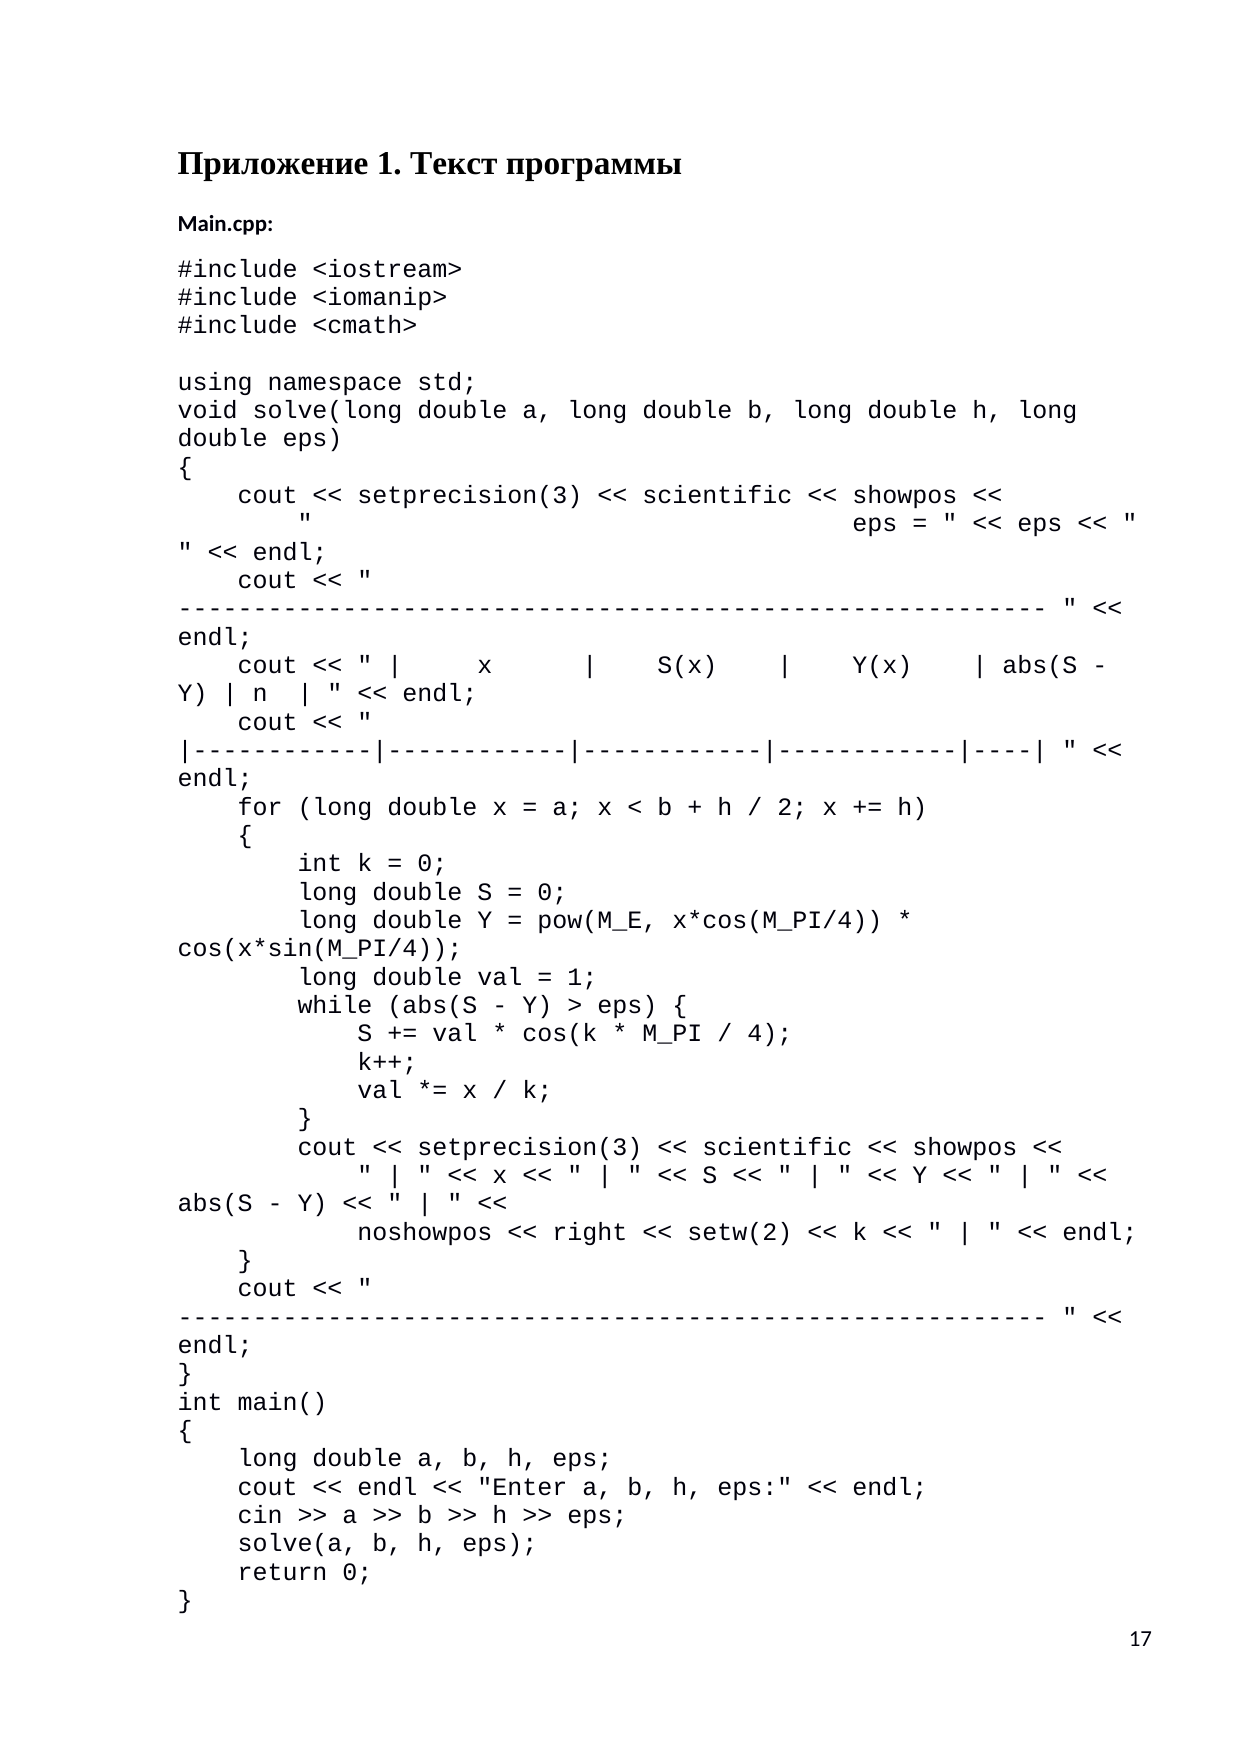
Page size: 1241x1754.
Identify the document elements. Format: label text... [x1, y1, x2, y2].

text int k = 0; [177, 851, 1152, 879]
text { [177, 823, 1152, 851]
text " | " << x << " | " << S << " | " << Y << " | " << abs(S - Y) << " | " << [177, 1163, 1152, 1219]
text while (abs(S - Y) > eps) { [177, 993, 1152, 1021]
text #include <iomanip> [177, 285, 1152, 313]
text cin >> a >> b >> h >> eps; [177, 1503, 1152, 1531]
text } [177, 1248, 1152, 1276]
text } [177, 1106, 1152, 1134]
text cout << setprecision(3) << scientific << showpos << [177, 1134, 1152, 1163]
text " eps = " << eps << " " << endl; [177, 511, 1152, 568]
text cout << " ---------------------------------------------------------- " << endl; [177, 1276, 1152, 1361]
text { [177, 1418, 1152, 1446]
text cout << " ---------------------------------------------------------- " << endl; [177, 568, 1152, 653]
text for (long double x = a; x < b + h / 2; x += h) [177, 794, 1152, 823]
text noshowpos << right << setw(2) << k << " | " << endl; [177, 1219, 1152, 1248]
text cout << " |------------|------------|------------|------------|----| " << endl; [177, 709, 1152, 794]
subtitle Приложение 1. Текст программы [177, 143, 1152, 181]
text } [177, 1588, 1152, 1616]
text void solve(long double a, long double b, long double h, long double eps) [177, 398, 1152, 454]
text cout << endl << "Enter a, b, h, eps:" << endl; [177, 1474, 1152, 1503]
text cout << " | x | S(x) | Y(x) | abs(S - Y) | n | " << endl; [177, 653, 1152, 709]
text solve(a, b, h, eps); [177, 1531, 1152, 1559]
text { [177, 454, 1152, 483]
text cout << setprecision(3) << scientific << showpos << [177, 483, 1152, 511]
text long double Y = pow(M_E, x*cos(M_PI/4)) * cos(x*sin(M_PI/4)); [177, 908, 1152, 964]
text using namespace std; [177, 369, 1152, 398]
text #include <cmath> [177, 313, 1152, 341]
text int main() [177, 1389, 1152, 1418]
text val *= x / k; [177, 1078, 1152, 1106]
text k++; [177, 1049, 1152, 1078]
text long double val = 1; [177, 964, 1152, 993]
text long double a, b, h, eps; [177, 1446, 1152, 1474]
text #include <iostream> [177, 256, 1152, 285]
text return 0; [177, 1559, 1152, 1588]
text Main.cpp: [177, 209, 1152, 237]
text } [177, 1361, 1152, 1389]
text S += val * cos(k * M_PI / 4); [177, 1021, 1152, 1049]
text long double S = 0; [177, 879, 1152, 908]
